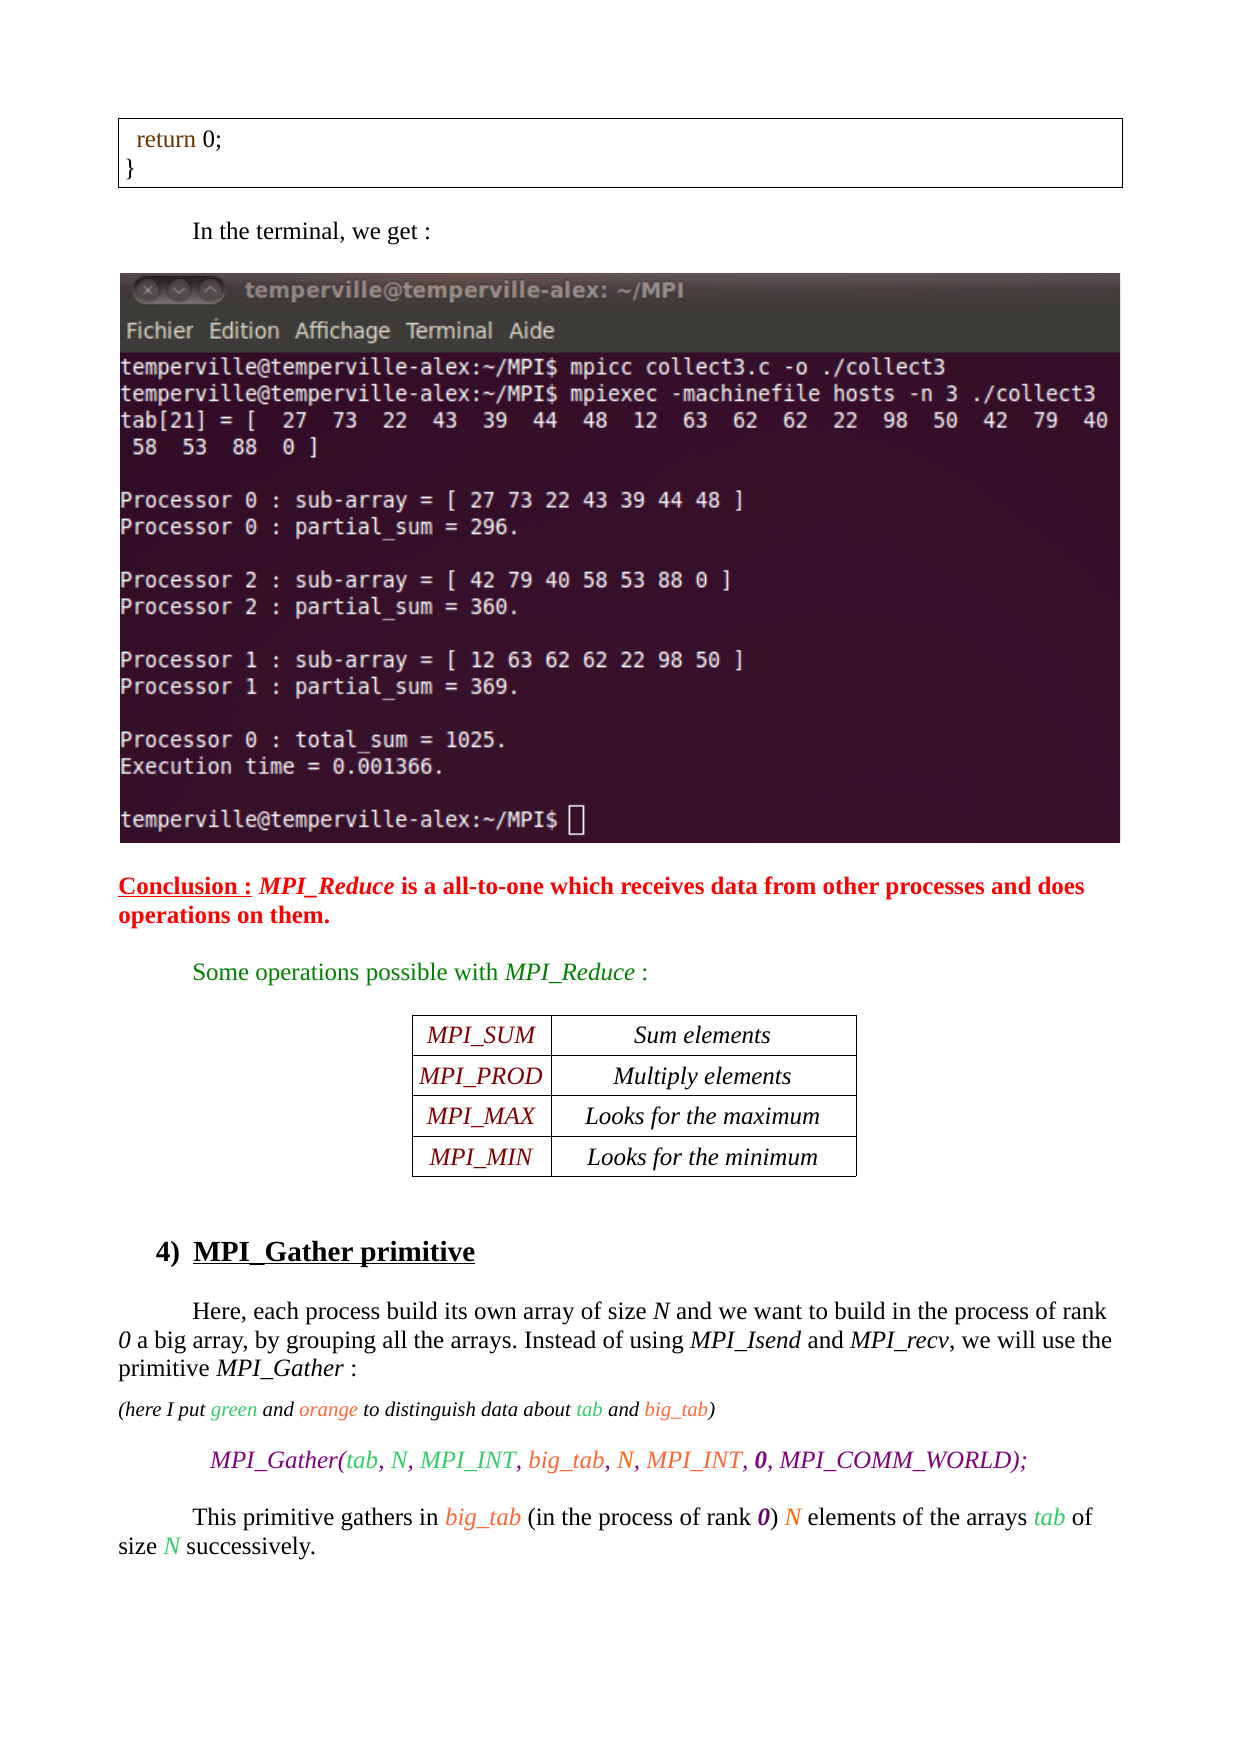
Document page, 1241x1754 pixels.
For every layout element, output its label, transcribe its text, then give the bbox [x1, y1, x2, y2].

table_cell MPI_PROD [413, 1056, 551, 1095]
table_header Sum elements [552, 1016, 856, 1055]
table_cell Multiply elements [552, 1056, 856, 1095]
table_cell return 0; } [119, 119, 1122, 187]
table_header MPI_SUM [413, 1016, 551, 1055]
table_cell Looks for the minimum [552, 1137, 856, 1176]
picture [120, 273, 1121, 843]
text Here, each process build its own array of size N and we want to build in the process of rank 0 a big array, by grouping all the arrays. Instead of using MPI_Isend and MPI_recv, we will use the primitive MPI_Gather : [118, 1296, 1122, 1382]
list MPI_Gather primitive [156, 1234, 1122, 1267]
table_cell MPI_MIN [413, 1137, 551, 1176]
text (here I put green and orange to distinguish data about tab and big_tab) [118, 1397, 1122, 1421]
text In the terminal, we get : [118, 216, 1122, 245]
table_cell MPI_MAX [413, 1096, 551, 1136]
text Some operations possible with MPI_Reduce : [118, 957, 1122, 986]
text This primitive gathers in big_tab (in the process of rank 0) N elements of the arrays tab of size N successively. [118, 1502, 1122, 1560]
text Conclusion : MPI_Reduce is a all-to-one which receives data from other processes and does operations on them. [118, 871, 1122, 928]
table_cell Looks for the maximum [552, 1096, 856, 1136]
text MPI_Gather(tab, N, MPI_INT, big_tab, N, MPI_INT, 0, MPI_COMM_WORLD); [118, 1445, 1122, 1473]
